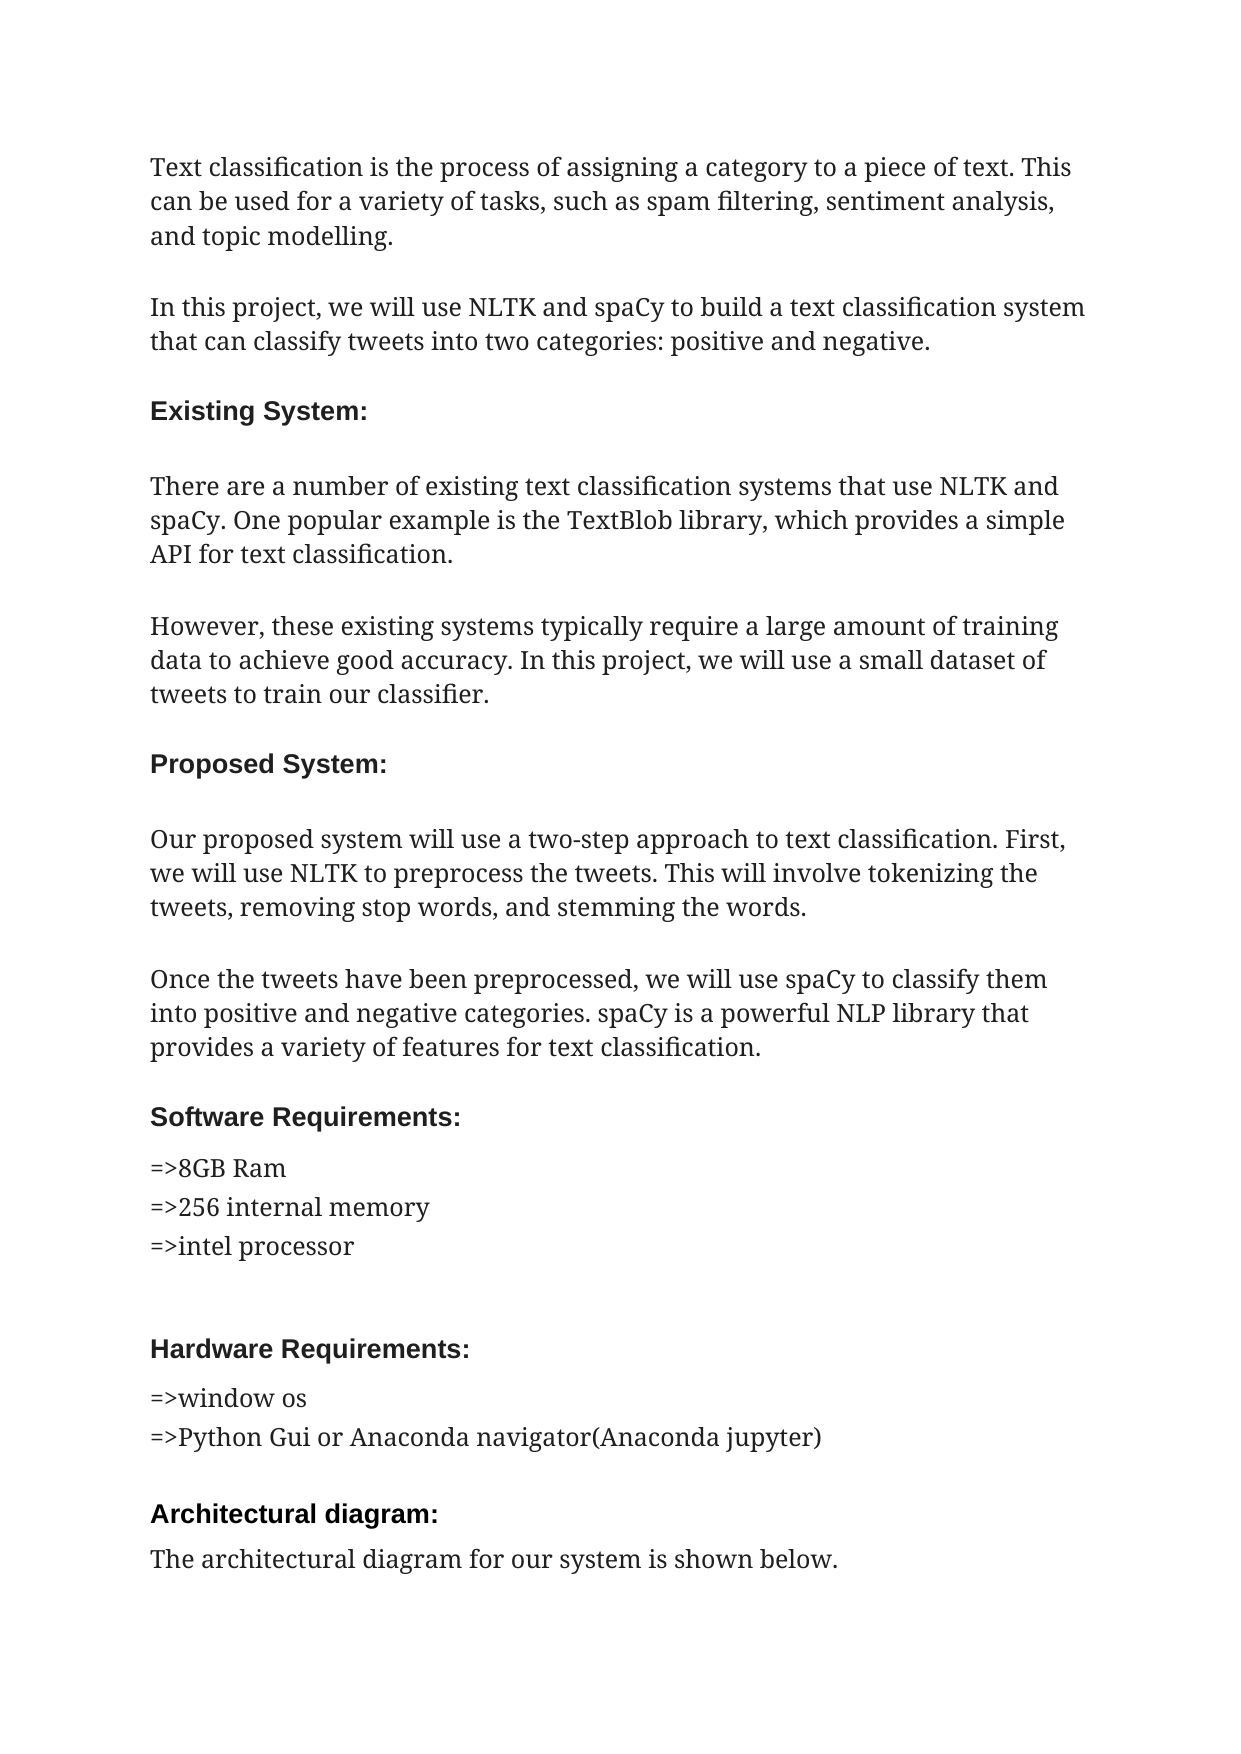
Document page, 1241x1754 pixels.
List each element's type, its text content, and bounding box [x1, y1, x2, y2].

text Once the tweets have been preprocessed, we will use spaCy to classify them into positive and negative categories. spaCy is a powerful NLP library that provides a variety of features for text classification. [150, 961, 1090, 1063]
text However, these existing systems typically require a large amount of training data to achieve good accuracy. In this project, we will use a small dataset of tweets to train our classifier. [150, 608, 1090, 711]
text Proposed System: [150, 748, 1090, 779]
text =>Python Gui or Anaconda navigator(Anaconda jupyter) [150, 1419, 1090, 1453]
text Architectural diagram: [150, 1498, 1090, 1529]
text =>window os [150, 1380, 1090, 1414]
text =>256 internal memory [150, 1190, 1090, 1224]
text Hardware Requirements: [150, 1333, 1090, 1364]
text In this project, we will use NLTK and spaCy to build a text classification system that can classify tweets into two categories: positive and negative. [150, 290, 1090, 358]
text There are a number of existing text classification systems that use NLTK and spaCy. One popular example is the TextBlob library, which provides a simple API for text classification. [150, 469, 1090, 571]
text Text classification is the process of assigning a category to a piece of text. This can be used for a variety of tasks, such as spam filtering, sentiment analysis, and topic modelling. [150, 150, 1090, 252]
text The architectural diagram for our system is shown below. [150, 1542, 1090, 1576]
text Software Requirements: [150, 1101, 1090, 1132]
text =>8GB Ram [150, 1151, 1090, 1185]
text =>intel processor [150, 1229, 1090, 1263]
text Our proposed system will use a two-step approach to text classification. First, we will use NLTK to preprocess the tweets. This will involve tokenizing the tweets, removing stop words, and stemming the words. [150, 822, 1090, 924]
text Existing System: [150, 395, 1090, 427]
